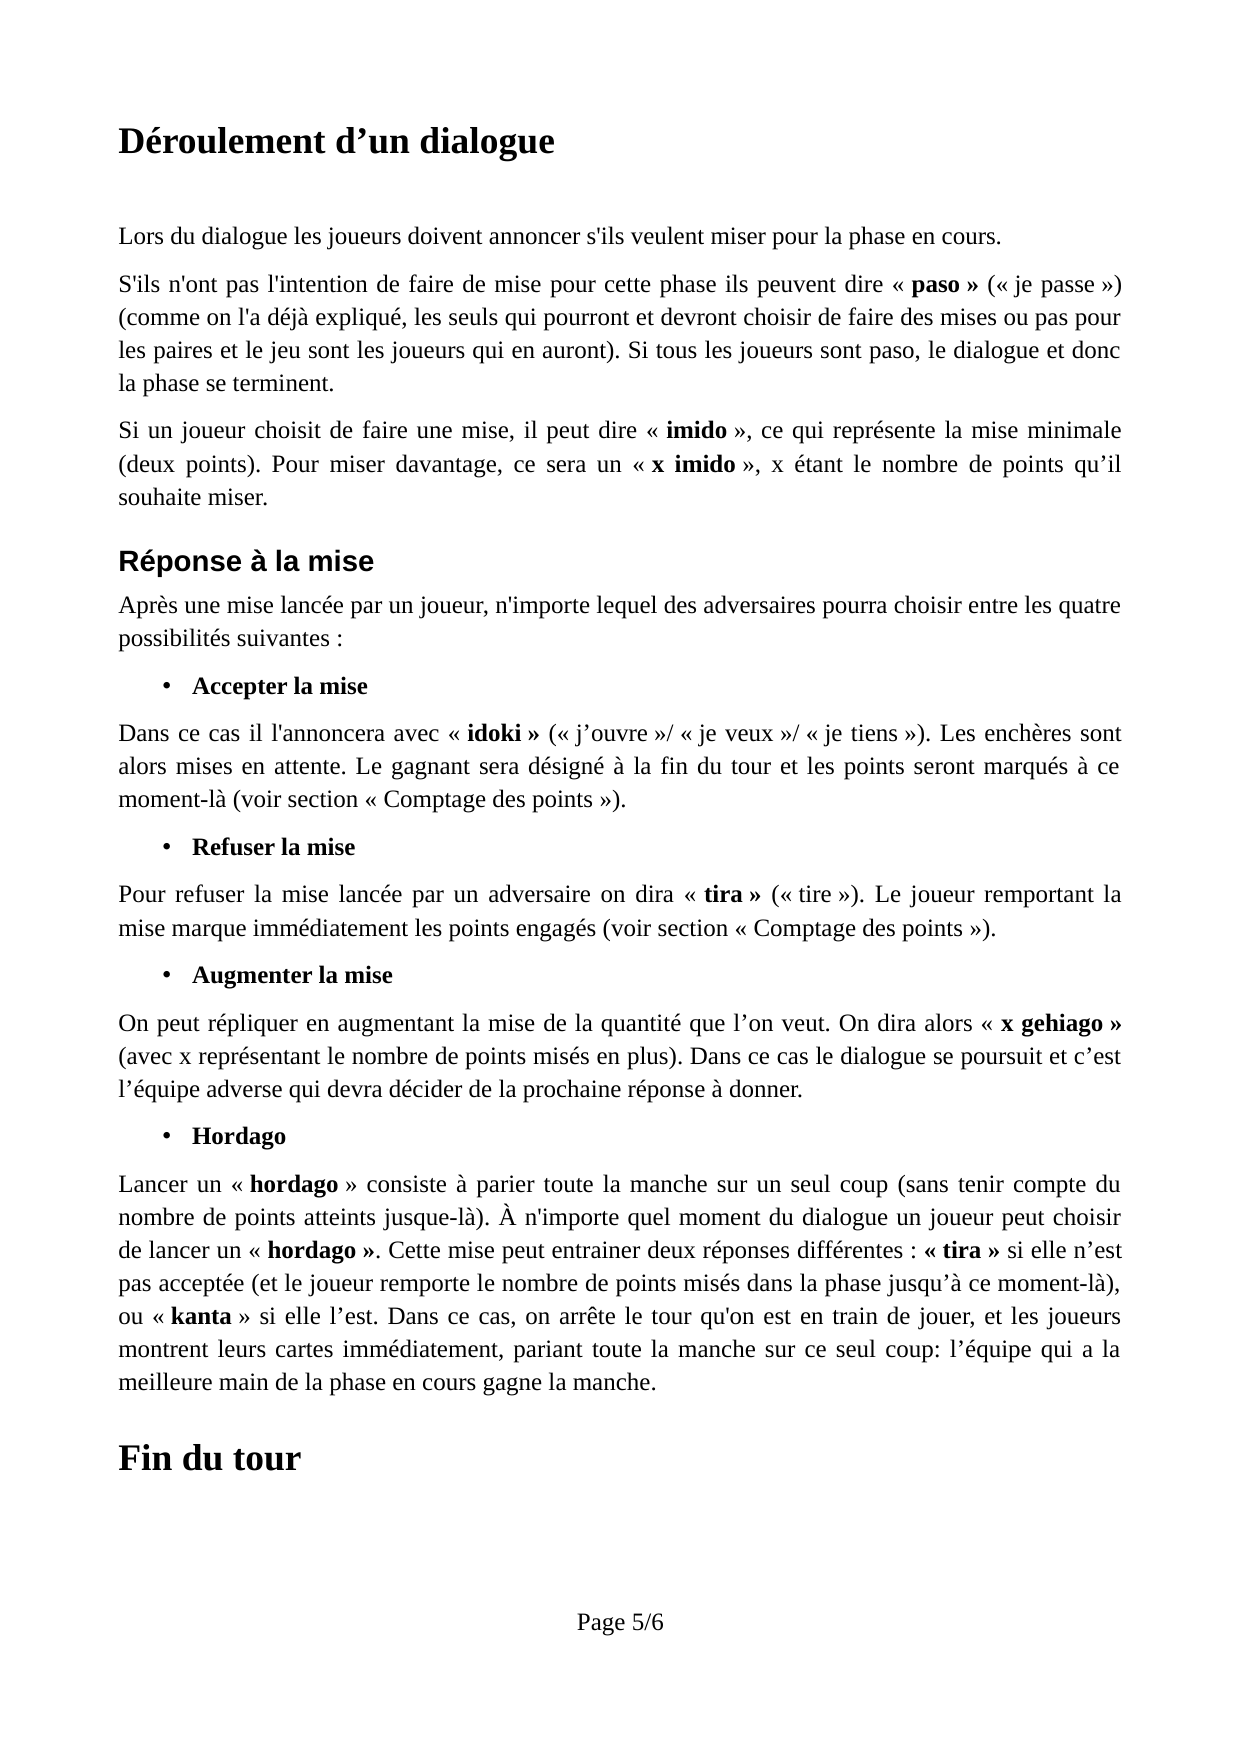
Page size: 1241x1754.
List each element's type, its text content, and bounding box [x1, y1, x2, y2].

text Après une mise lancée par un joueur, n'importe lequel des adversaires pourra choisir entre les quatre possibilités suivantes : [118, 590, 1122, 652]
text Dans ce cas il l'annoncera avec « idoki » (« j’ouvre »/ « je veux »/ « je tiens »). Les enchères sont alors mises en attente. Le gagnant sera désigné à la fin du tour et les points seront marqués à ce moment-là (voir section « Comptage des points »). [118, 718, 1122, 813]
text On peut répliquer en augmentant la mise de la quantité que l’on veut. On dira alors « x gehiago » (avec x représentant le nombre de points misés en plus). Dans ce cas le dialogue se poursuit et c’est l’équipe adverse qui devra décider de la prochaine réponse à donner. [118, 1008, 1122, 1103]
text Lancer un « hordago » consiste à parier toute la manche sur un seul coup (sans tenir compte du nombre de points atteints jusque-là). À n'importe quel moment du dialogue un joueur peut choisir de lancer un « hordago ». Cette mise peut entrainer deux réponses différentes : « tira » si elle n’est pas acceptée (et le joueur remporte le nombre de points misés dans la phase jusqu’à ce moment-là), ou « kanta » si elle l’est. Dans ce cas, on arrête le tour qu'on est en train de jouer, et les joueurs montrent leurs cartes immédiatement, pariant toute la manche sur ce seul coup: l’équipe qui a la meilleure main de la phase en cours gagne la manche. [118, 1169, 1122, 1396]
text Lors du dialogue les joueurs doivent annoncer s'ils veulent miser pour la phase en cours. [118, 221, 1122, 250]
text S'ils n'ont pas l'intention de faire de mise pour cette phase ils peuvent dire « paso » (« je passe ») (comme on l'a déjà expliqué, les seuls qui pourront et devront choisir de faire des mises ou pas pour les paires et le jeu sont les joueurs qui en auront). Si tous les joueurs sont paso, le dialogue et donc la phase se terminent. [118, 269, 1122, 397]
list Augmenter la mise [162, 960, 1122, 989]
text Pour refuser la mise lancée par un adversaire on dira « tira » (« tire »). Le joueur remportant la mise marque immédiatement les points engagés (voir section « Comptage des points »). [118, 879, 1122, 941]
list Refuser la mise [162, 832, 1122, 861]
list Hordago [162, 1121, 1122, 1150]
subtitle Fin du tour [118, 1436, 1122, 1479]
subtitle Déroulement d’un dialogue [118, 118, 1122, 161]
subtitle Réponse à la mise [118, 544, 1122, 578]
list Accepter la mise [162, 671, 1122, 699]
text Si un joueur choisit de faire une mise, il peut dire « imido », ce qui représente la mise minimale (deux points). Pour miser davantage, ce sera un « x imido », x étant le nombre de points qu’il souhaite miser. [118, 416, 1122, 510]
